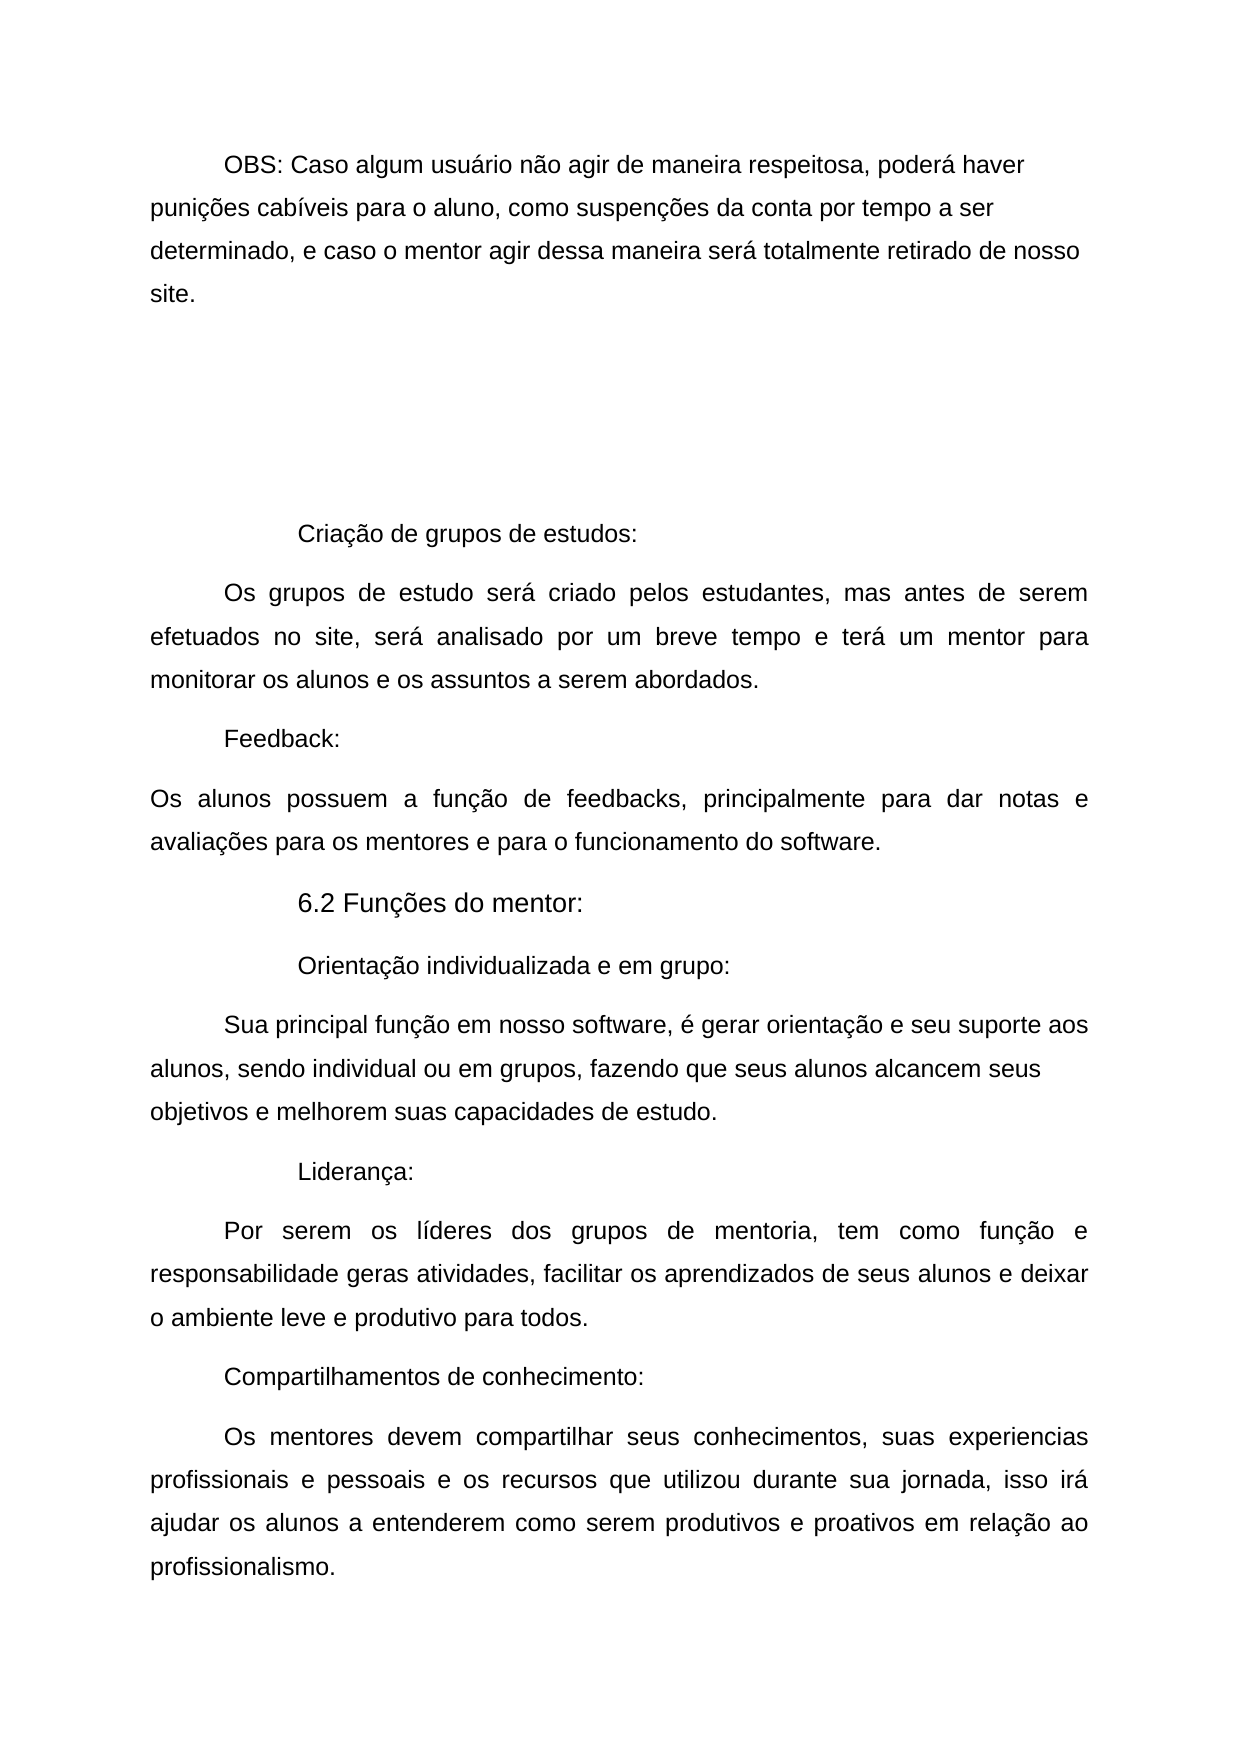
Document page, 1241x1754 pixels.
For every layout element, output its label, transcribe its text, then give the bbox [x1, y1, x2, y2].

text Criação de grupos de estudos: [224, 518, 1090, 547]
text Os grupos de estudo será criado pelos estudantes, mas antes de serem efetuados no site, será analisado por um breve tempo e terá um mentor para monitorar os alunos e os assuntos a serem abordados. [150, 578, 1090, 693]
text 6.2 Funções do mentor: [297, 887, 1090, 918]
text Feedback: [150, 724, 1090, 753]
text Por serem os líderes dos grupos de mentoria, tem como função e responsabilidade geras atividades, facilitar os aprendizados de seus alunos e deixar o ambiente leve e produtivo para todos. [150, 1216, 1090, 1331]
text Liderança: [224, 1156, 1090, 1185]
text Sua principal função em nosso software, é gerar orientação e seu suporte aos alunos, sendo individual ou em grupos, fazendo que seus alunos alcancem seus objetivos e melhorem suas capacidades de estudo. [150, 1010, 1090, 1125]
text Compartilhamentos de conhecimento: [150, 1362, 1090, 1391]
text Os mentores devem compartilhar seus conhecimentos, suas experiencias profissionais e pessoais e os recursos que utilizou durante sua jornada, isso irá ajudar os alunos a entenderem como serem produtivos e proativos em relação ao profissionalismo. [150, 1422, 1090, 1580]
text Orientação individualizada e em grupo: [224, 951, 1090, 979]
text OBS: Caso algum usuário não agir de maneira respeitosa, poderá haver punições cabíveis para o aluno, como suspenções da conta por tempo a ser determinado, e caso o mentor agir dessa maneira será totalmente retirado de nosso site. [150, 150, 1090, 308]
text Os alunos possuem a função de feedbacks, principalmente para dar notas e avaliações para os mentores e para o funcionamento do software. [150, 784, 1090, 856]
